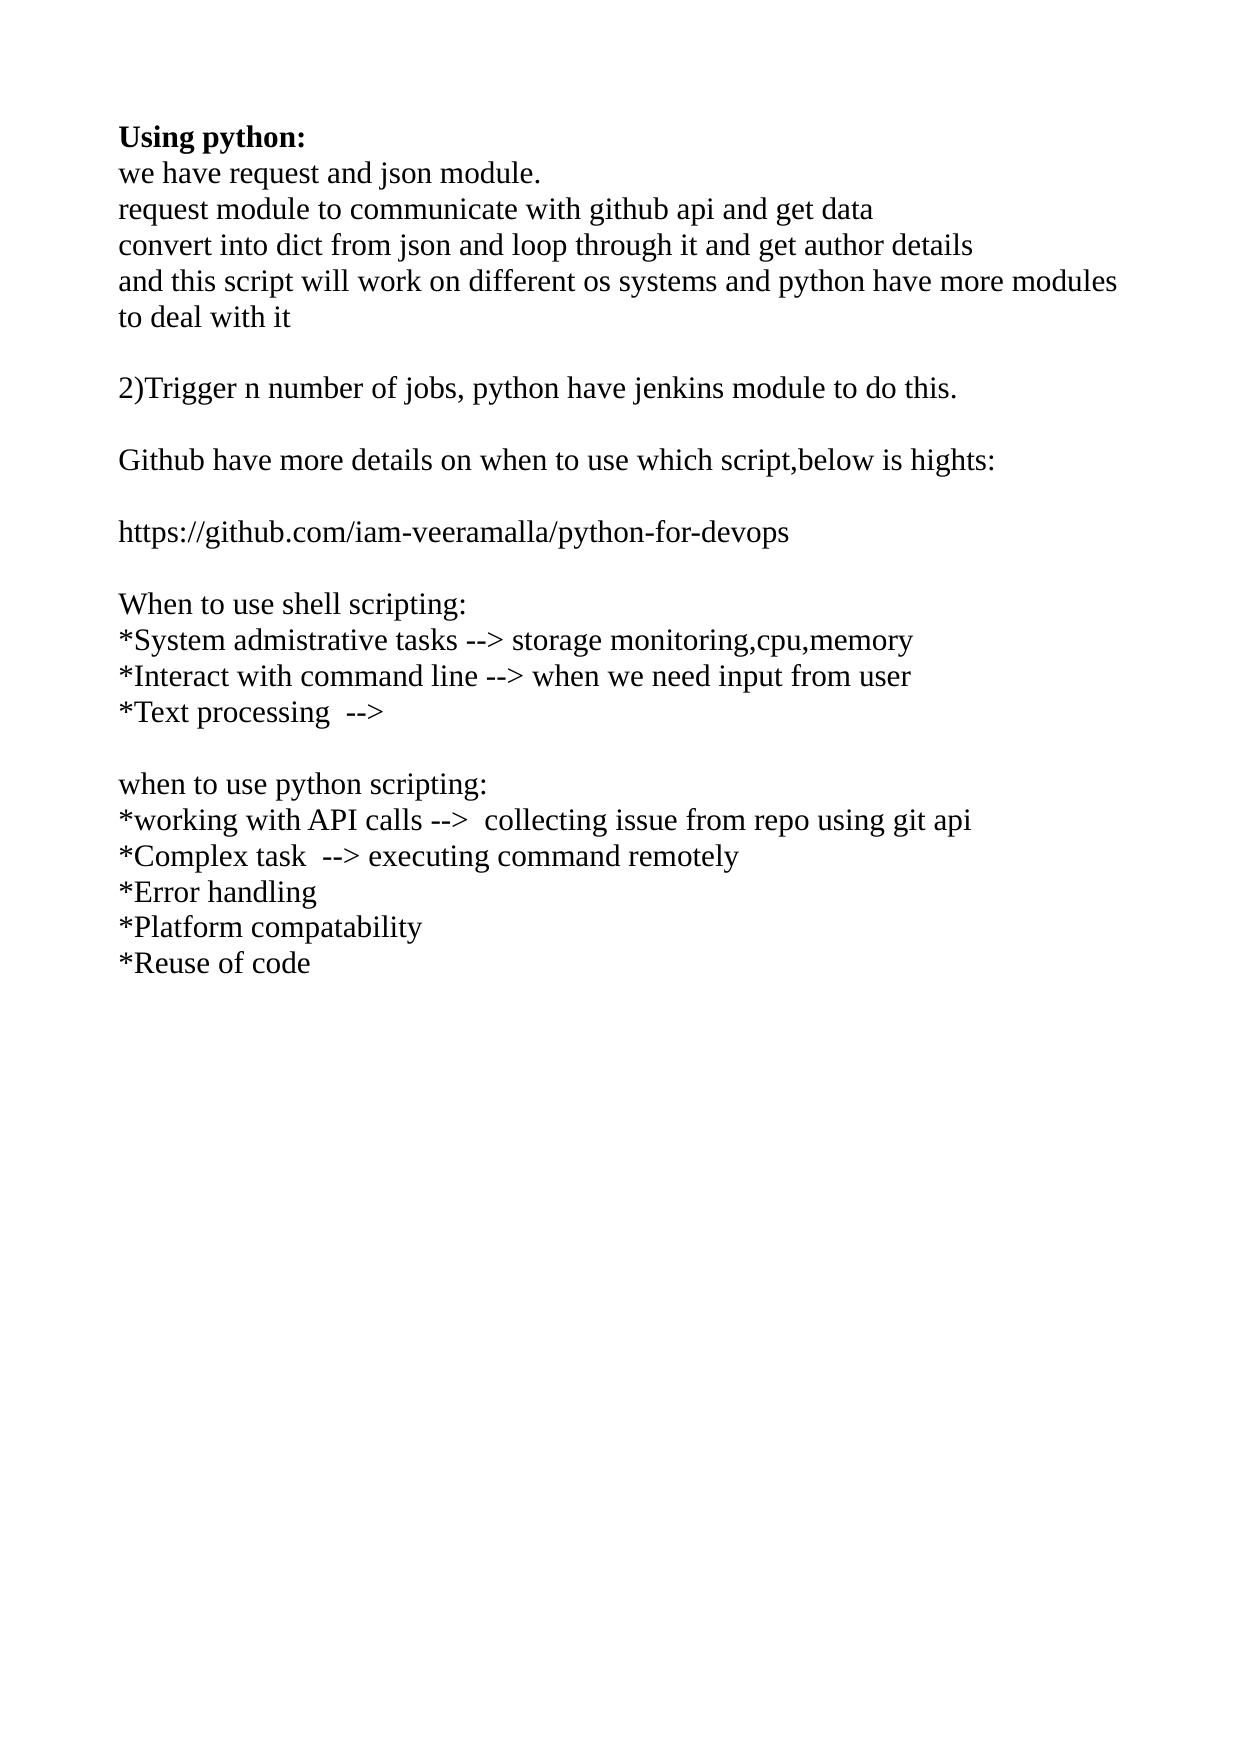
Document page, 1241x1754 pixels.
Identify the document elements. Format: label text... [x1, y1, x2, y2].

text and this script will work on different os systems and python have more modules to deal with it [118, 262, 1122, 334]
text *Platform compatability [118, 909, 1122, 945]
text we have request and json module. [118, 154, 1122, 190]
text Using python: [118, 118, 1122, 154]
text *working with API calls --> collecting issue from repo using git api [118, 801, 1122, 837]
text *Reuse of code [118, 945, 1122, 981]
text Github have more details on when to use which script,below is hights: [118, 442, 1122, 477]
text *Text processing --> [118, 693, 1122, 729]
text *Error handling [118, 873, 1122, 909]
text https://github.com/iam-veeramalla/python-for-devops [118, 513, 1122, 549]
text when to use python scripting: [118, 765, 1122, 801]
text When to use shell scripting: [118, 585, 1122, 621]
text *System admistrative tasks --> storage monitoring,cpu,memory [118, 621, 1122, 657]
text request module to communicate with github api and get data [118, 190, 1122, 226]
text convert into dict from json and loop through it and get author details [118, 226, 1122, 262]
text *Interact with command line --> when we need input from user [118, 657, 1122, 693]
text *Complex task --> executing command remotely [118, 837, 1122, 873]
text 2)Trigger n number of jobs, python have jenkins module to do this. [118, 370, 1122, 406]
